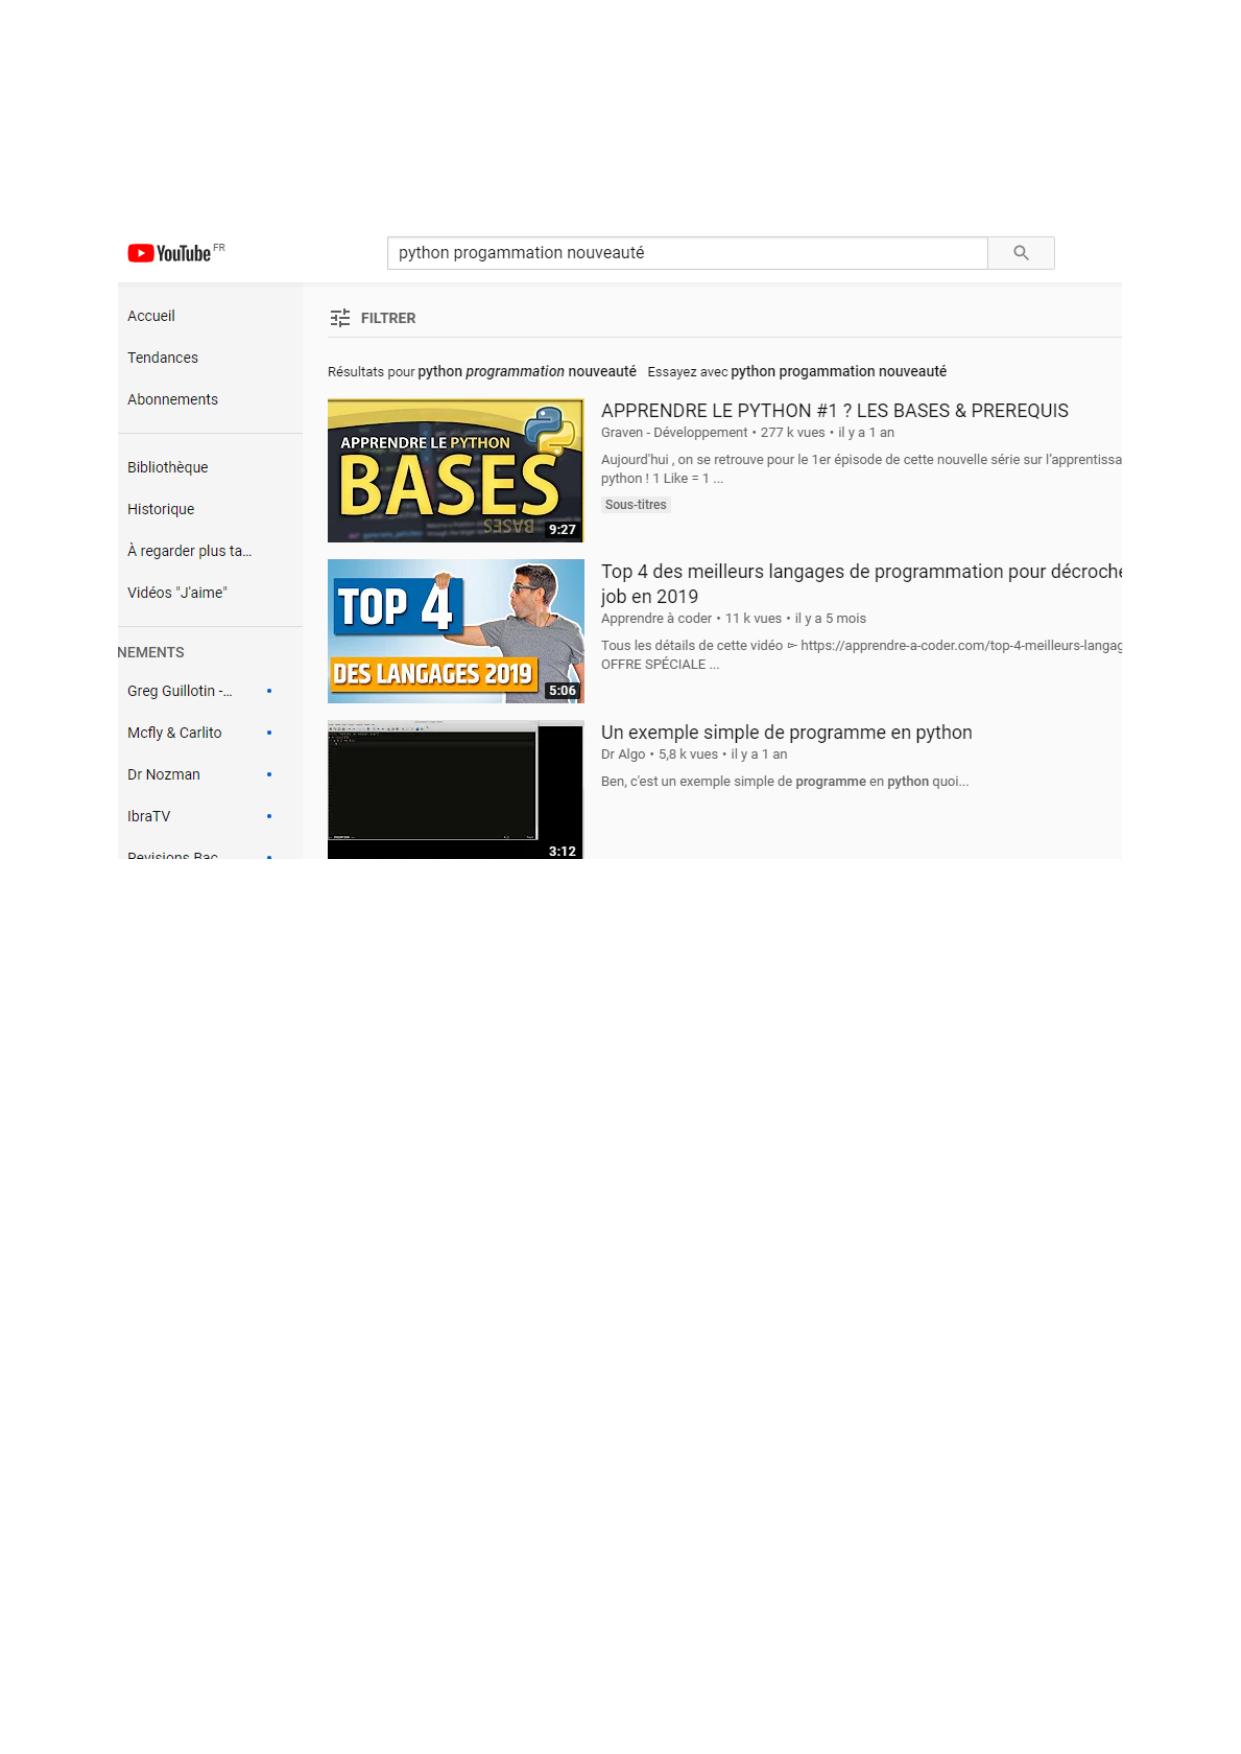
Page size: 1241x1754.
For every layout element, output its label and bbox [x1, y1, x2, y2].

picture [118, 227, 1123, 859]
